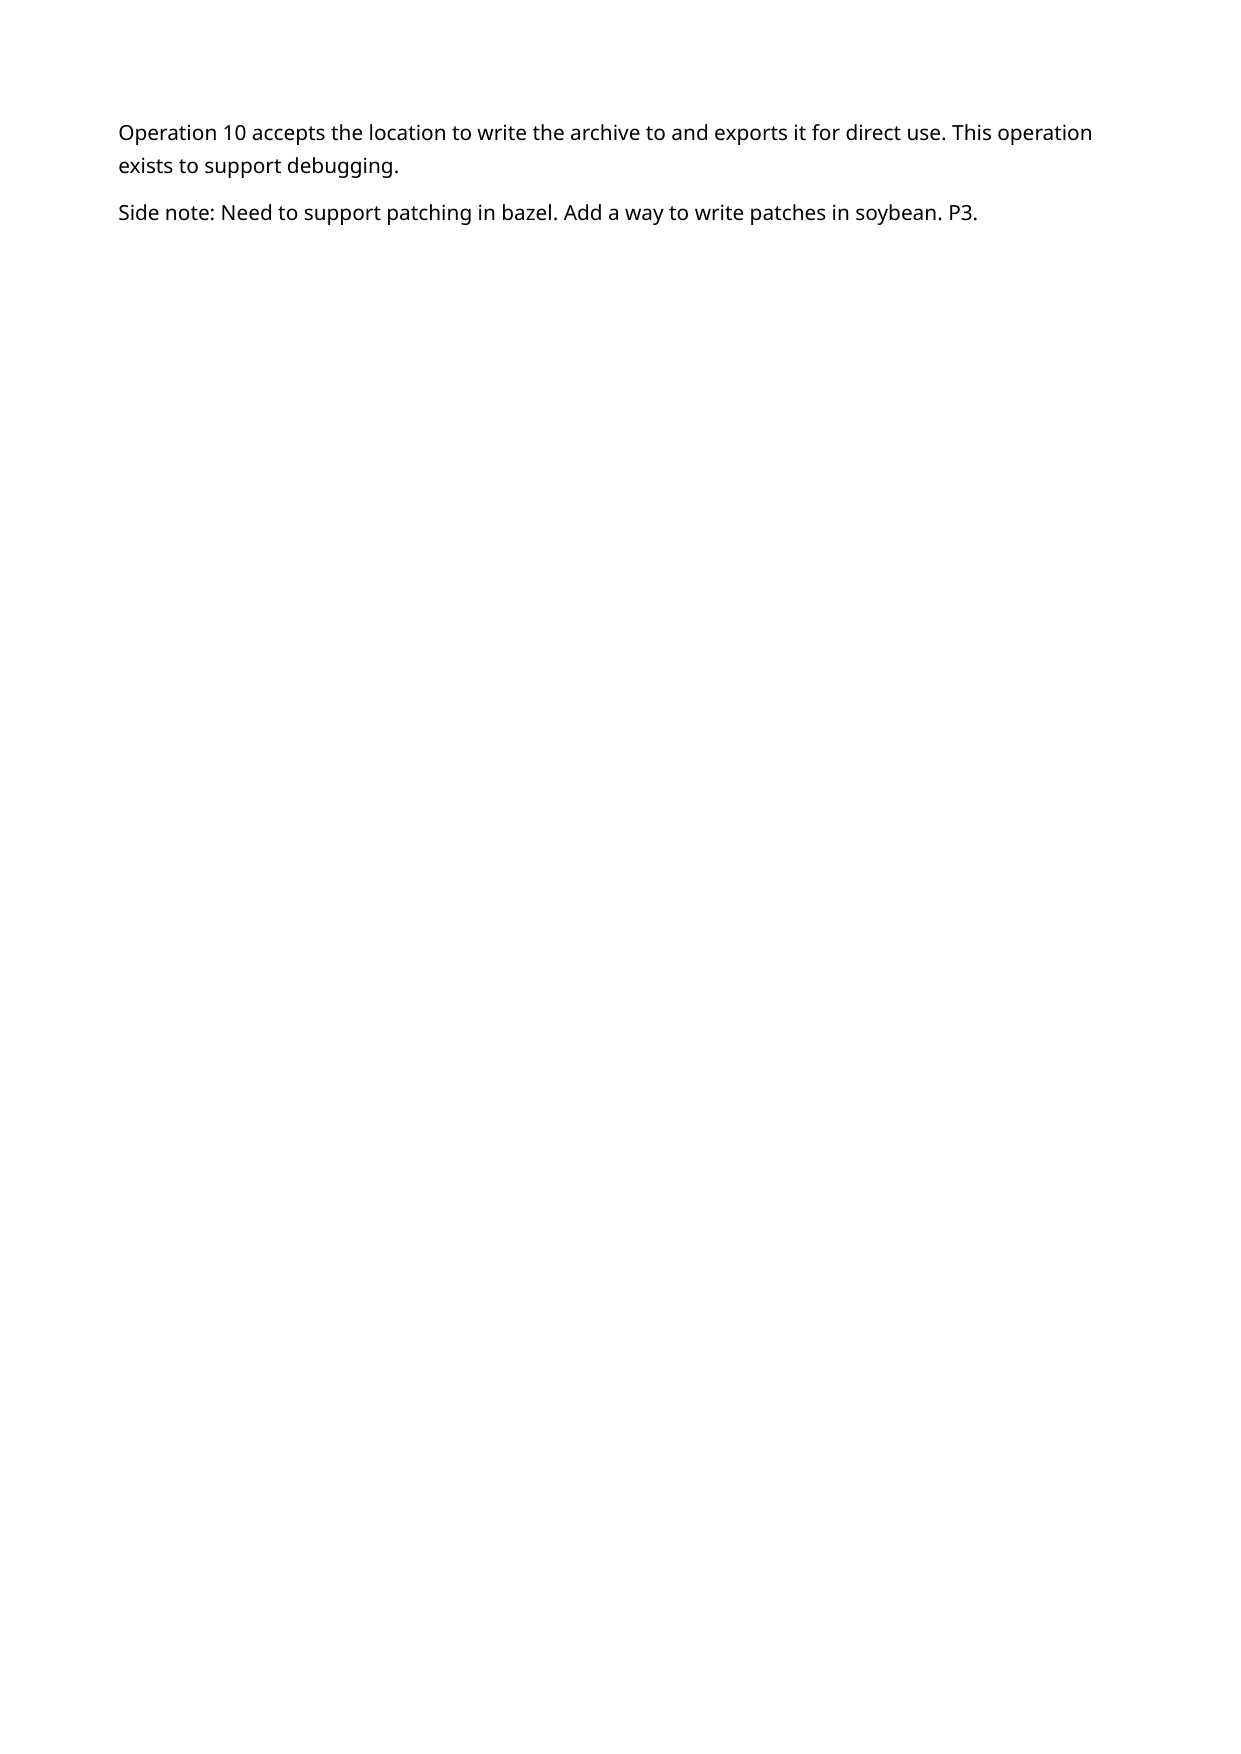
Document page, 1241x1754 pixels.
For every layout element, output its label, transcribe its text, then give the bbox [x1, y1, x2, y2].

text Side note: Need to support patching in bazel. Add a way to write patches in soybean. P3. [118, 198, 1122, 226]
text Operation 10 accepts the location to write the archive to and exports it for direct use. This operation exists to support debugging. [118, 118, 1122, 179]
